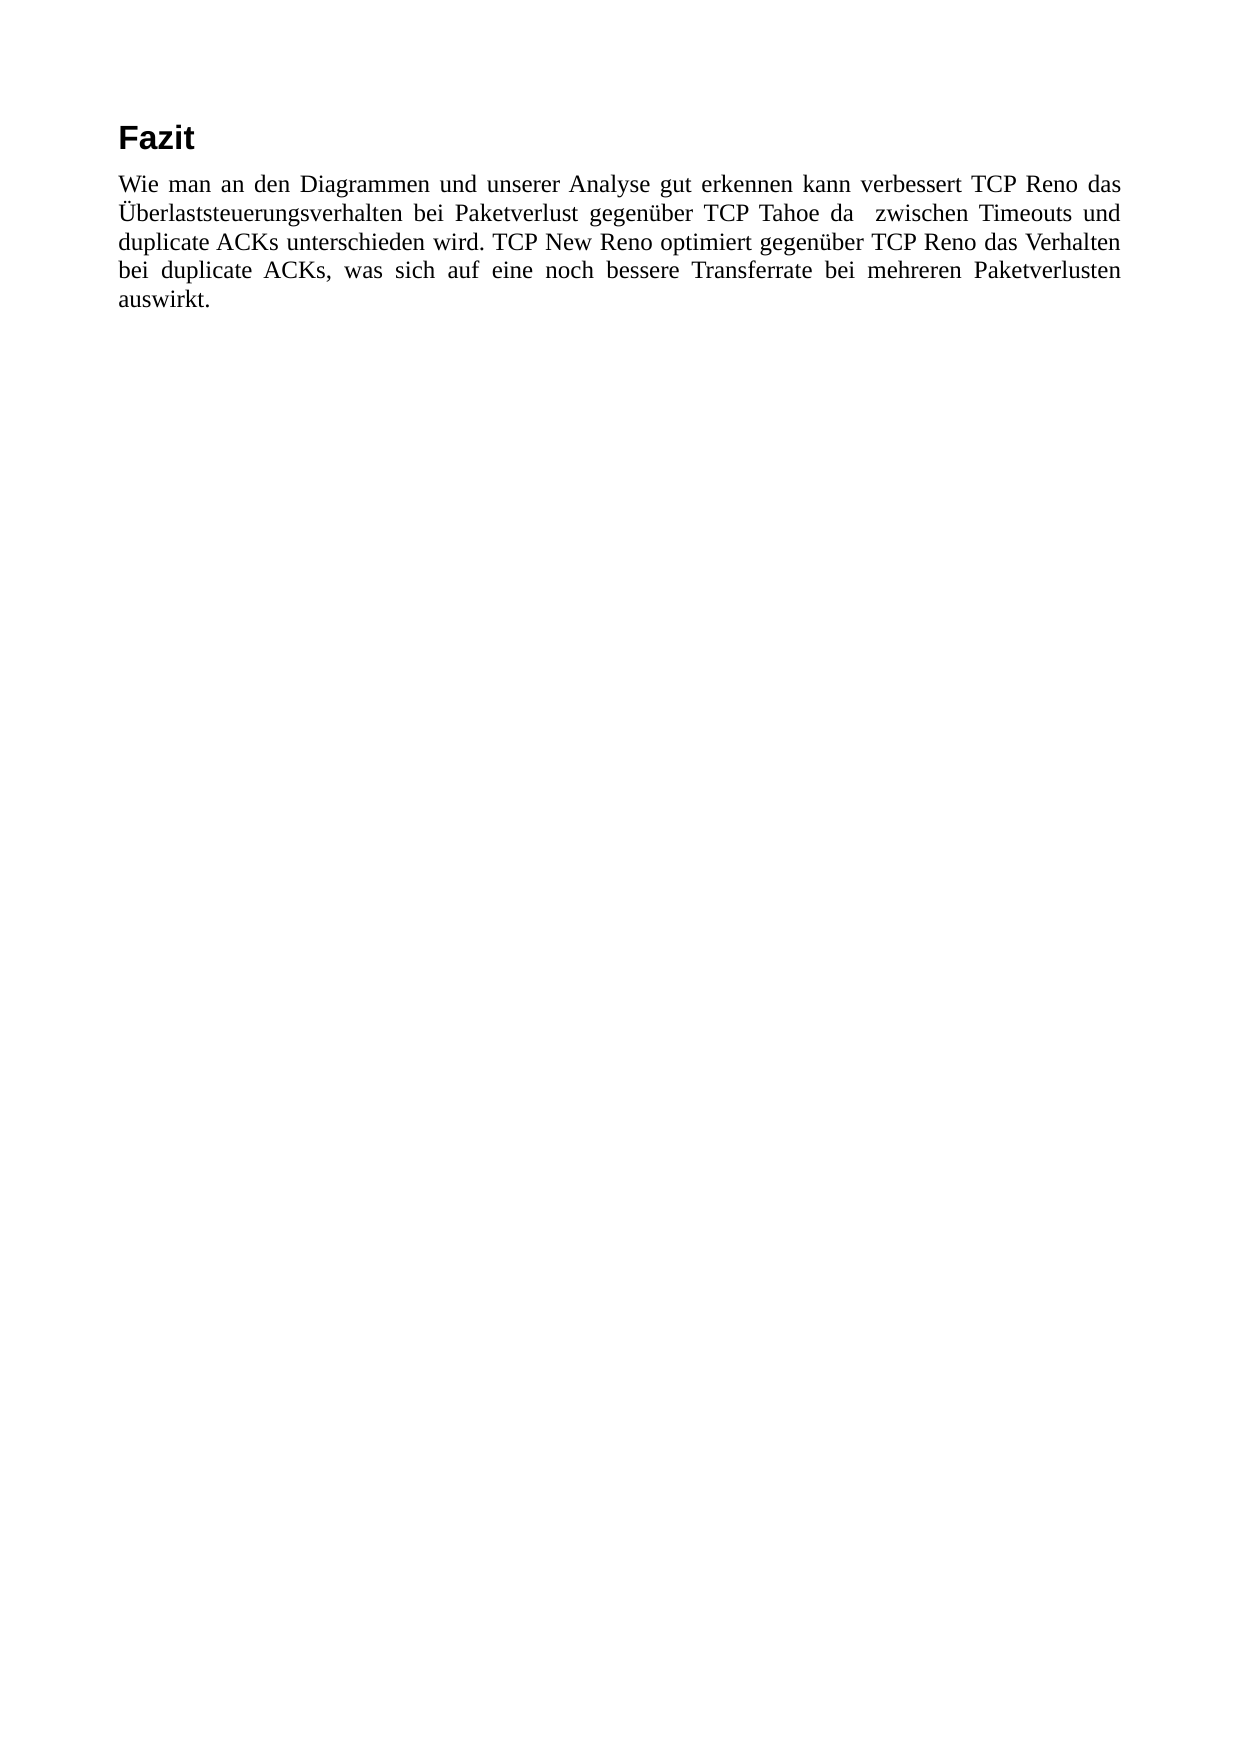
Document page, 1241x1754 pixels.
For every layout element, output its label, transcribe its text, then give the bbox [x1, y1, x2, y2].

text Wie man an den Diagrammen und unserer Analyse gut erkennen kann verbessert TCP Reno das Überlaststeuerungsverhalten bei Paketverlust gegenüber TCP Tahoe da zwischen Timeouts und duplicate ACKs unterschieden wird. TCP New Reno optimiert gegenüber TCP Reno das Verhalten bei duplicate ACKs, was sich auf eine noch bessere Transferrate bei mehreren Paketverlusten auswirkt. [118, 169, 1122, 313]
subtitle Fazit [118, 118, 1122, 157]
